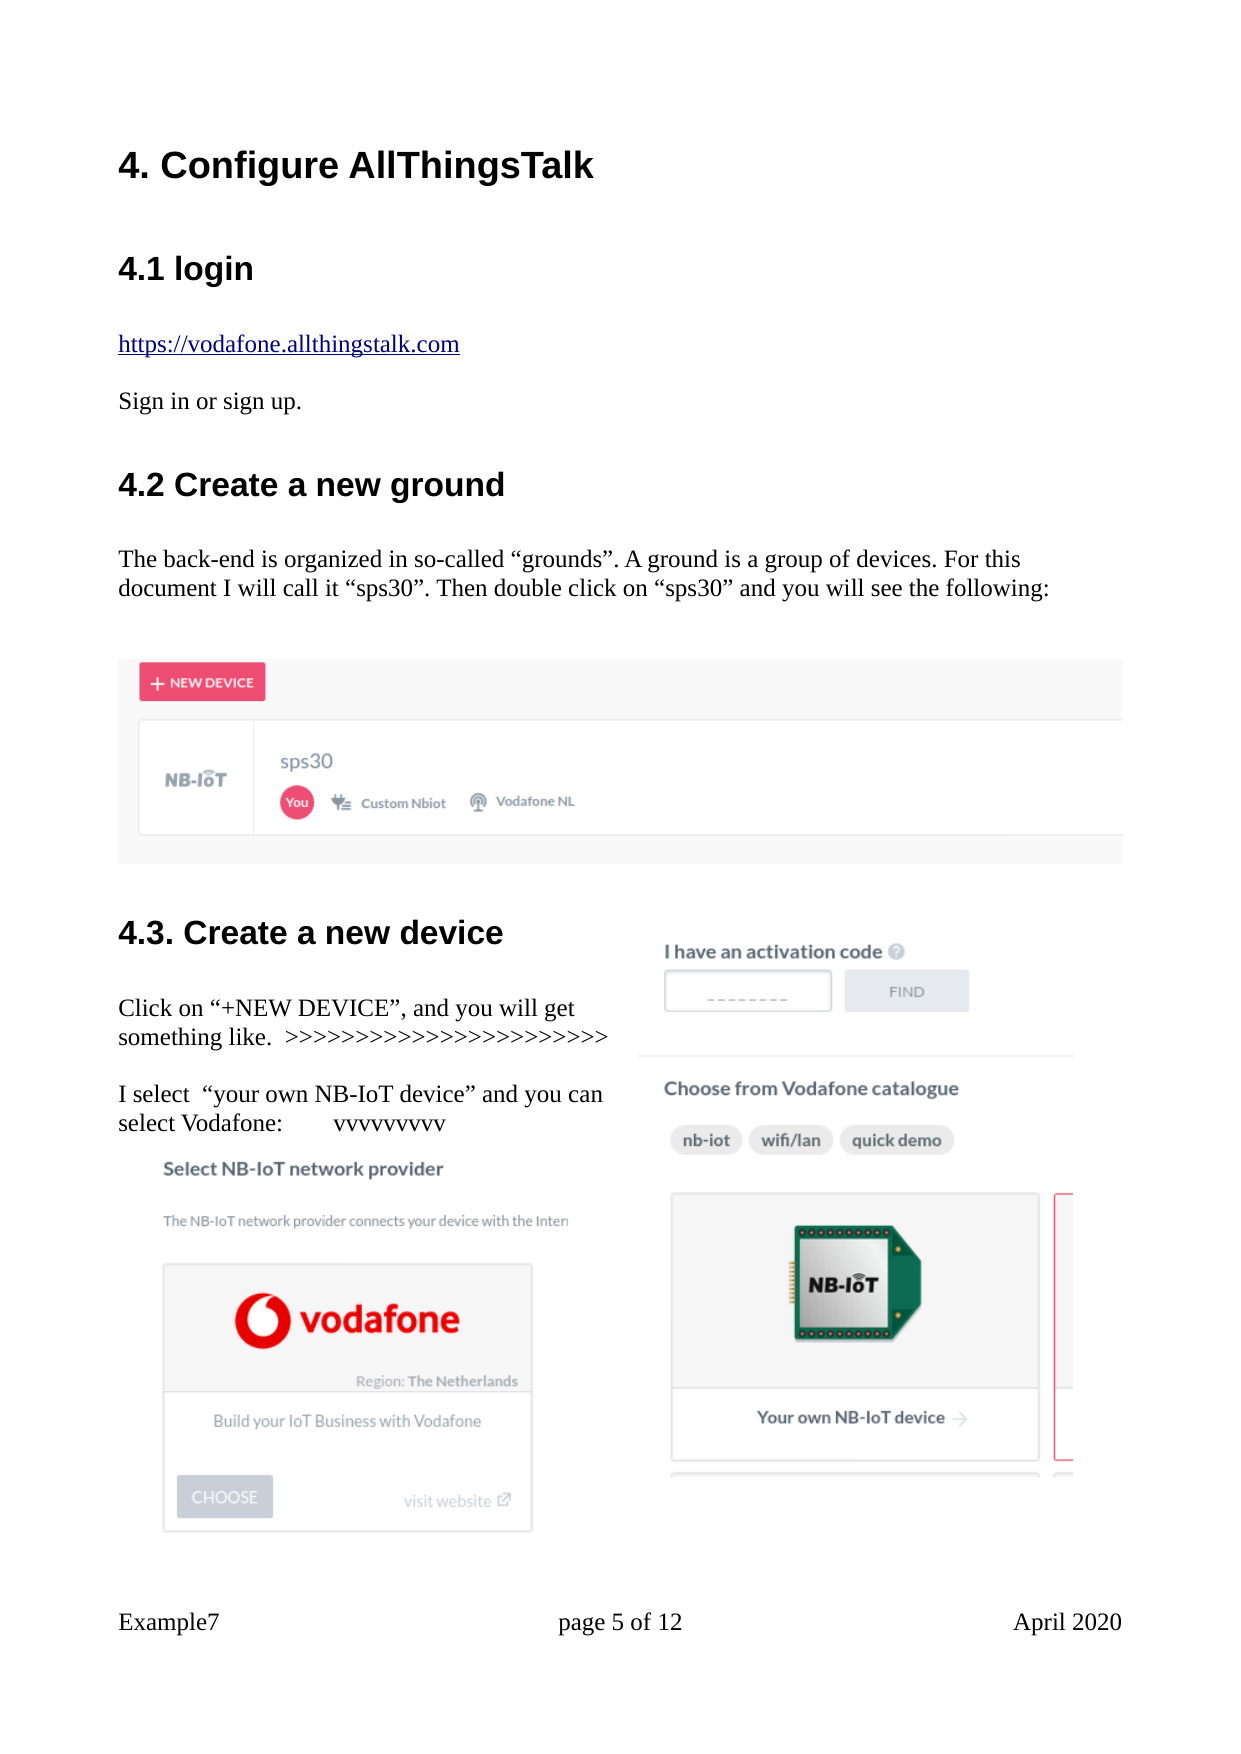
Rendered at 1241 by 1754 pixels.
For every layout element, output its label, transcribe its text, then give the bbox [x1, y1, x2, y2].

text I select “your own NB-IoT device” and you can select Vodafone: vvvvvvvvv [118, 1079, 638, 1137]
subtitle 4. Configure AllThingsTalk [118, 143, 1122, 187]
text [1074, 1079, 1122, 1137]
picture [145, 1151, 569, 1570]
picture [638, 920, 1074, 1477]
text The back-end is organized in so-called “grounds”. A ground is a group of devices. For this [118, 544, 1122, 573]
text document I will call it “sps30”. Then double click on “sps30” and you will see the following: [118, 573, 1122, 602]
text Sign in or sign up. [118, 386, 1122, 415]
subtitle 4.2 Create a new ground [118, 464, 1122, 503]
subtitle 4.1 login [118, 249, 1122, 287]
subtitle 4.3. Create a new device [118, 913, 1122, 952]
text https://vodafone.allthingstalk.com [118, 329, 1122, 357]
text [1074, 993, 1122, 1050]
picture [118, 659, 1123, 864]
text Click on “+NEW DEVICE”, and you will get something like. >>>>>>>>>>>>>>>>>>>>>>> [118, 993, 638, 1050]
